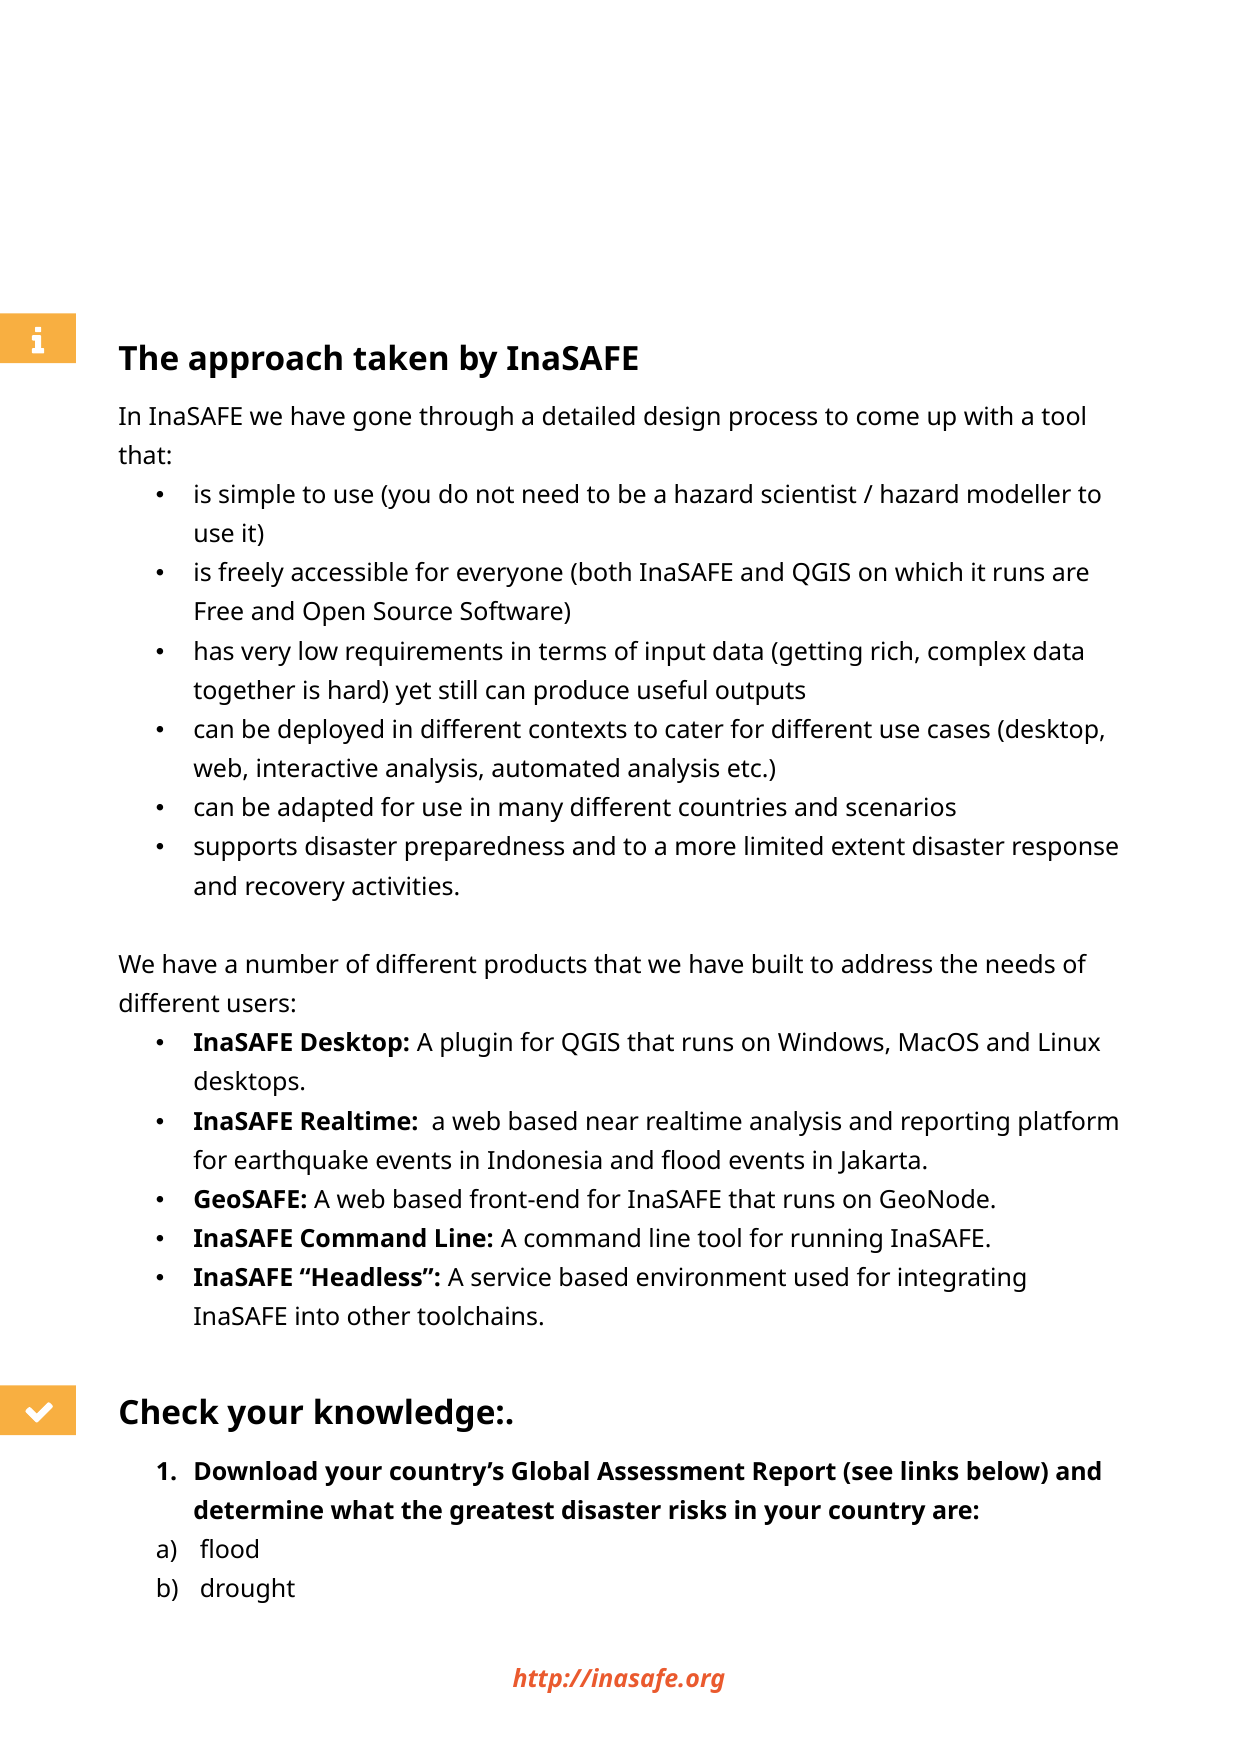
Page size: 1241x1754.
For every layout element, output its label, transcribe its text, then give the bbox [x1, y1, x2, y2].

list drought [156, 1571, 1122, 1605]
list can be adapted for use in many different countries and scenarios [156, 790, 1122, 824]
list InaSAFE Desktop: A plugin for QGIS that runs on Windows, MacOS and Linux desktops. [156, 1025, 1122, 1098]
list supports disaster preparedness and to a more limited extent disaster response and recovery activities. [156, 829, 1122, 902]
list InaSAFE Command Line: A command line tool for running InaSAFE. [156, 1221, 1122, 1255]
list is simple to use (you do not need to be a hazard scientist / hazard modeller to use it) [156, 477, 1122, 550]
list InaSAFE “Headless”: A service based environment used for integrating InaSAFE into other toolchains. [156, 1260, 1122, 1333]
list Download your country’s Global Assessment Report (see links below) and determine what the greatest disaster risks in your country are: [156, 1453, 1122, 1526]
list InaSAFE Realtime: a web based near realtime analysis and reporting platform for earthquake events in Indonesia and flood events in Jakarta. [156, 1103, 1122, 1176]
list GeoSAFE: A web based front-end for InaSAFE that runs on GeoNode. [156, 1182, 1122, 1216]
list can be deployed in different contexts to cater for different use cases (desktop, web, interactive analysis, automated analysis etc.) [156, 712, 1122, 785]
list flood [156, 1531, 1122, 1566]
text In InaSAFE we have gone through a detailed design process to come up with a tool that: [118, 398, 1122, 471]
subtitle Check your knowledge:. [118, 1389, 1122, 1434]
list has very low requirements in terms of input data (getting rich, complex data together is hard) yet still can produce useful outputs [156, 633, 1122, 706]
text We have a number of different products that we have built to address the needs of different users: [118, 947, 1122, 1020]
subtitle The approach taken by InaSAFE [118, 334, 1122, 380]
list is freely accessible for everyone (both InaSAFE and QGIS on which it runs are Free and Open Source Software) [156, 555, 1122, 628]
